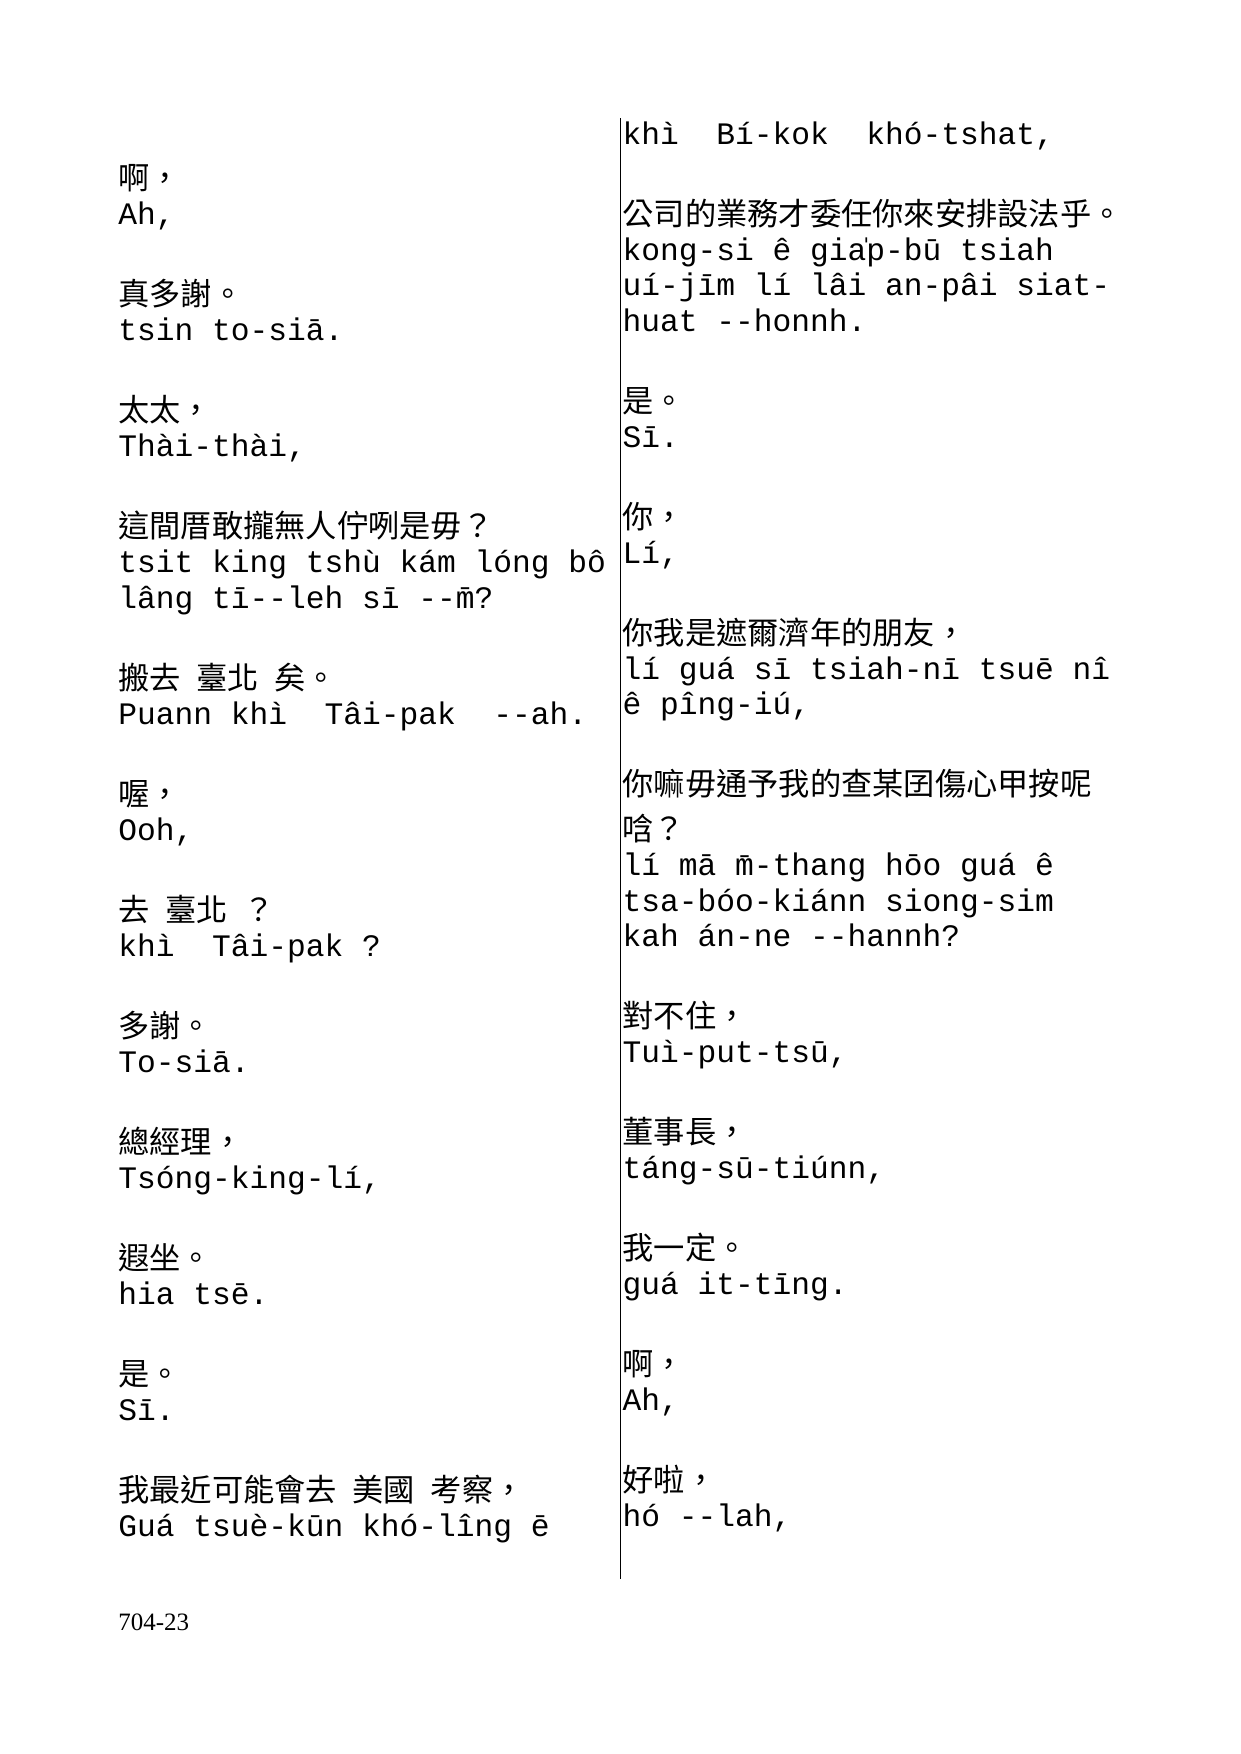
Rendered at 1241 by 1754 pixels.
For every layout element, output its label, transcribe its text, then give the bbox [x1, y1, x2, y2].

text Tsóng-king-lí, [118, 1162, 618, 1198]
text 遐坐。 [118, 1233, 618, 1278]
text 我最近可能會去 美國 考察， [118, 1465, 618, 1511]
text 公司的業務才委任你來安排設法乎。 [622, 189, 1122, 234]
text lí mā m̄-thang hōo guá ê tsa-bóo-kiánn siong-sim kah án-ne --hannh? [622, 850, 1122, 956]
text Sī. [118, 1394, 618, 1430]
text 董事長， [622, 1107, 1122, 1153]
text khì Tâi-pak ? [118, 930, 618, 966]
text tsin to-siā. [118, 315, 618, 350]
text 你我是遮爾濟年的朋友， [622, 608, 1122, 653]
text táng-sū-tiúnn, [622, 1153, 1122, 1188]
text 啊， [118, 153, 618, 199]
text Puann khì Tâi-pak --ah. [118, 698, 618, 734]
text 你， [622, 492, 1122, 537]
text Sī. [622, 421, 1122, 456]
text 好啦， [622, 1456, 1122, 1501]
text Guá tsuè-kūn khó-lîng ē [118, 1511, 618, 1546]
text 喔， [118, 769, 618, 814]
text 搬去 臺北 矣。 [118, 653, 618, 698]
text hó --lah, [622, 1501, 1122, 1536]
text 是。 [118, 1349, 618, 1394]
text 太太， [118, 386, 618, 431]
text khì Bí-kok khó-tshat, [622, 118, 1122, 153]
text 去 臺北 ？ [118, 885, 618, 930]
text guá it-tīng. [622, 1269, 1122, 1304]
text Ooh, [118, 814, 618, 850]
text Thài-thài, [118, 431, 618, 466]
text Tuì-put-tsū, [622, 1037, 1122, 1072]
text Ah, [622, 1385, 1122, 1420]
text 真多謝。 [118, 269, 618, 315]
text 你嘛毋通予我的查某囝傷心甲按呢唅？ [622, 759, 1122, 850]
text 這間厝敢攏無人佇咧是毋？ [118, 502, 618, 547]
text Lí, [622, 537, 1122, 572]
text 多謝。 [118, 1001, 618, 1046]
text 我一定。 [622, 1223, 1122, 1269]
text 是。 [622, 376, 1122, 421]
text 總經理， [118, 1117, 618, 1162]
text lí guá sī tsiah-nī tsuē nî ê pîng-iú, [622, 653, 1122, 724]
text hia tsē. [118, 1278, 618, 1314]
text tsit king tshù kám lóng bô lâng tī--leh sī --m̄? [118, 547, 618, 618]
text 對不住， [622, 991, 1122, 1037]
text Ah, [118, 199, 618, 234]
text 啊， [622, 1339, 1122, 1385]
text kong-si ê gia̍p-bū tsiah uí-jīm lí lâi an-pâi siat-huat --honnh. [622, 234, 1122, 340]
text To-siā. [118, 1046, 618, 1082]
